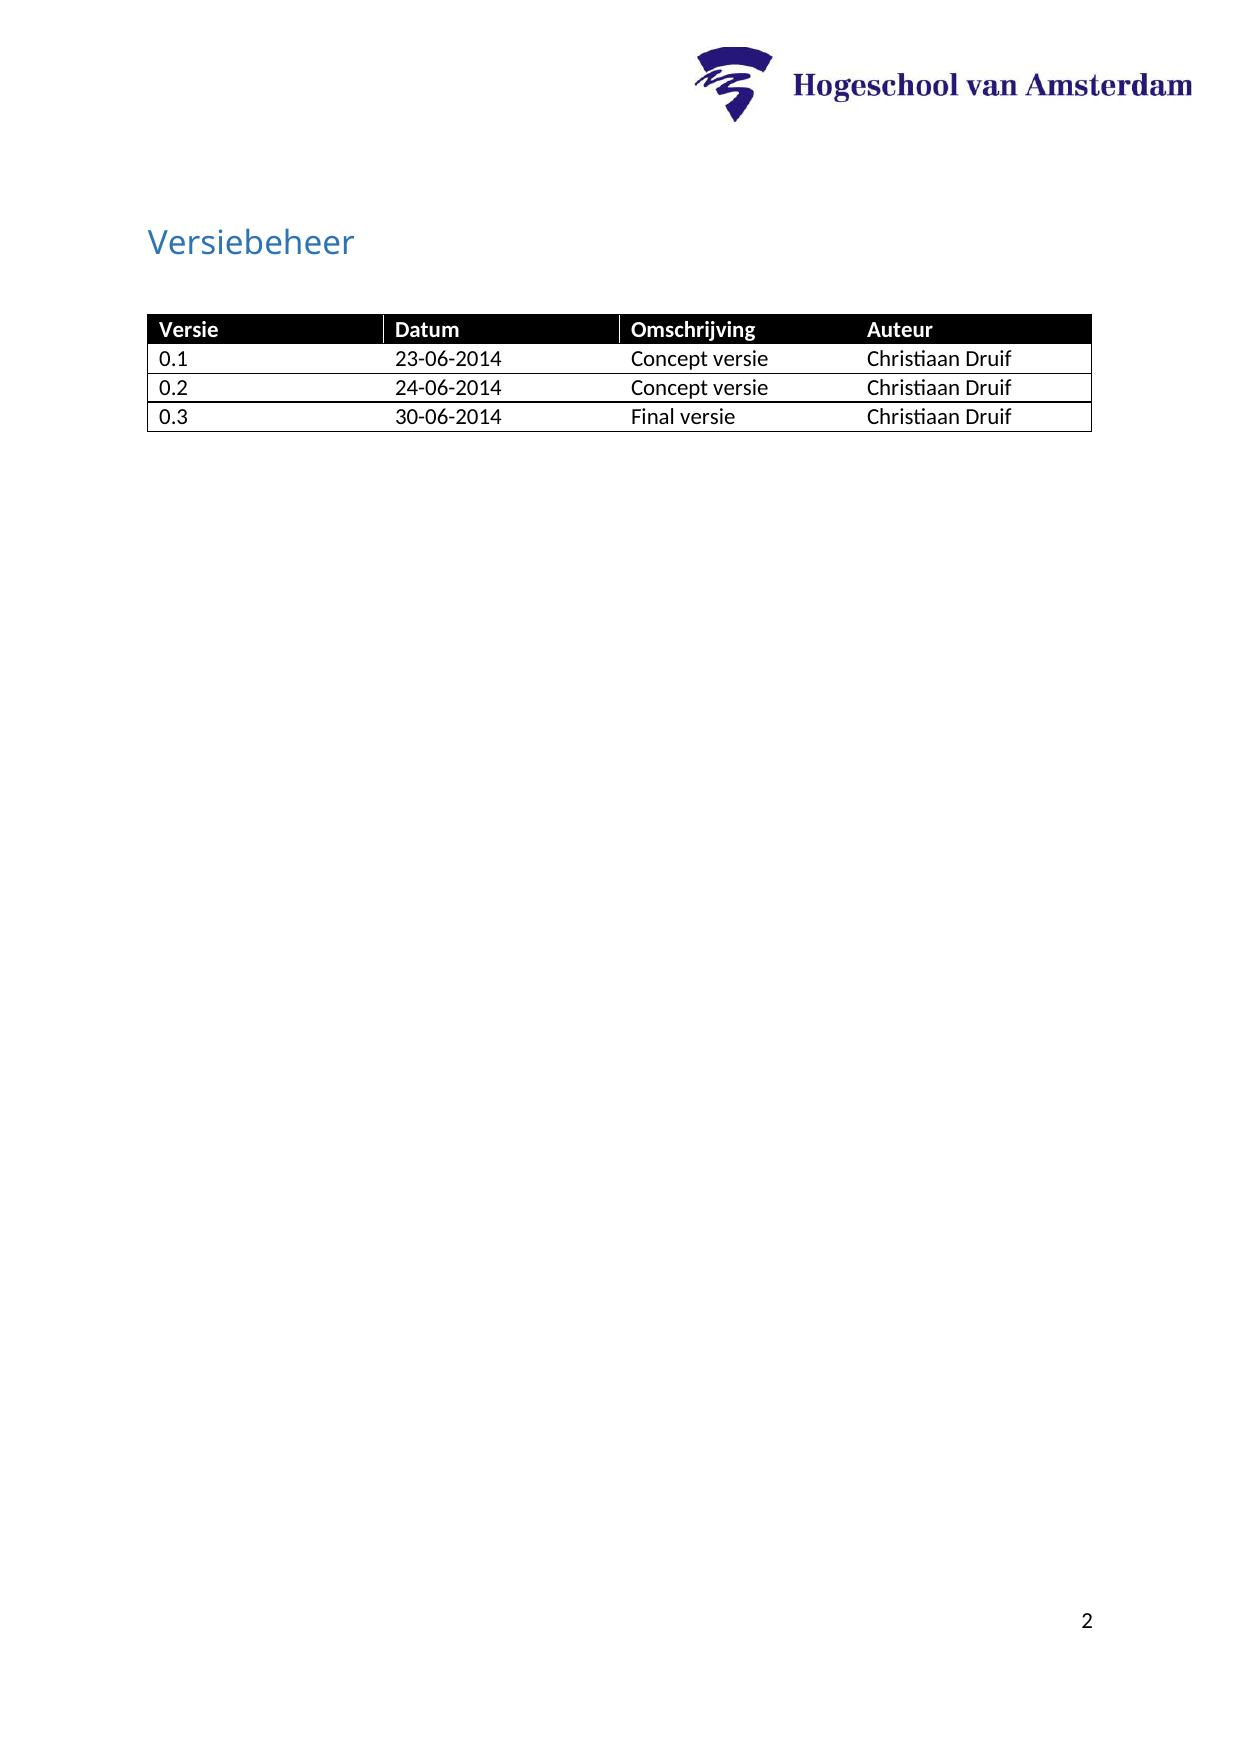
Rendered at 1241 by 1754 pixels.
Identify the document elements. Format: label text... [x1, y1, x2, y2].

table_header Datum [384, 315, 619, 343]
table_cell 23-06-2014 [384, 344, 619, 372]
table_cell Concept versie [620, 344, 856, 372]
table_cell Concept versie [620, 374, 856, 401]
table_header Versie [148, 315, 383, 343]
table_cell Christiaan Druif [856, 374, 1091, 401]
table_cell 0.3 [148, 403, 383, 431]
table_header Auteur [856, 315, 1091, 343]
table_cell Christiaan Druif [856, 403, 1091, 431]
table_cell 0.1 [148, 344, 383, 372]
table_cell Final versie [620, 403, 856, 431]
subtitle Versiebeheer [148, 219, 1093, 264]
table_cell Christiaan Druif [856, 344, 1091, 372]
table_cell 24-06-2014 [384, 374, 619, 401]
table_header Omschrijving [620, 315, 856, 343]
table_cell 0.2 [148, 374, 383, 401]
table_cell 30-06-2014 [384, 403, 619, 431]
